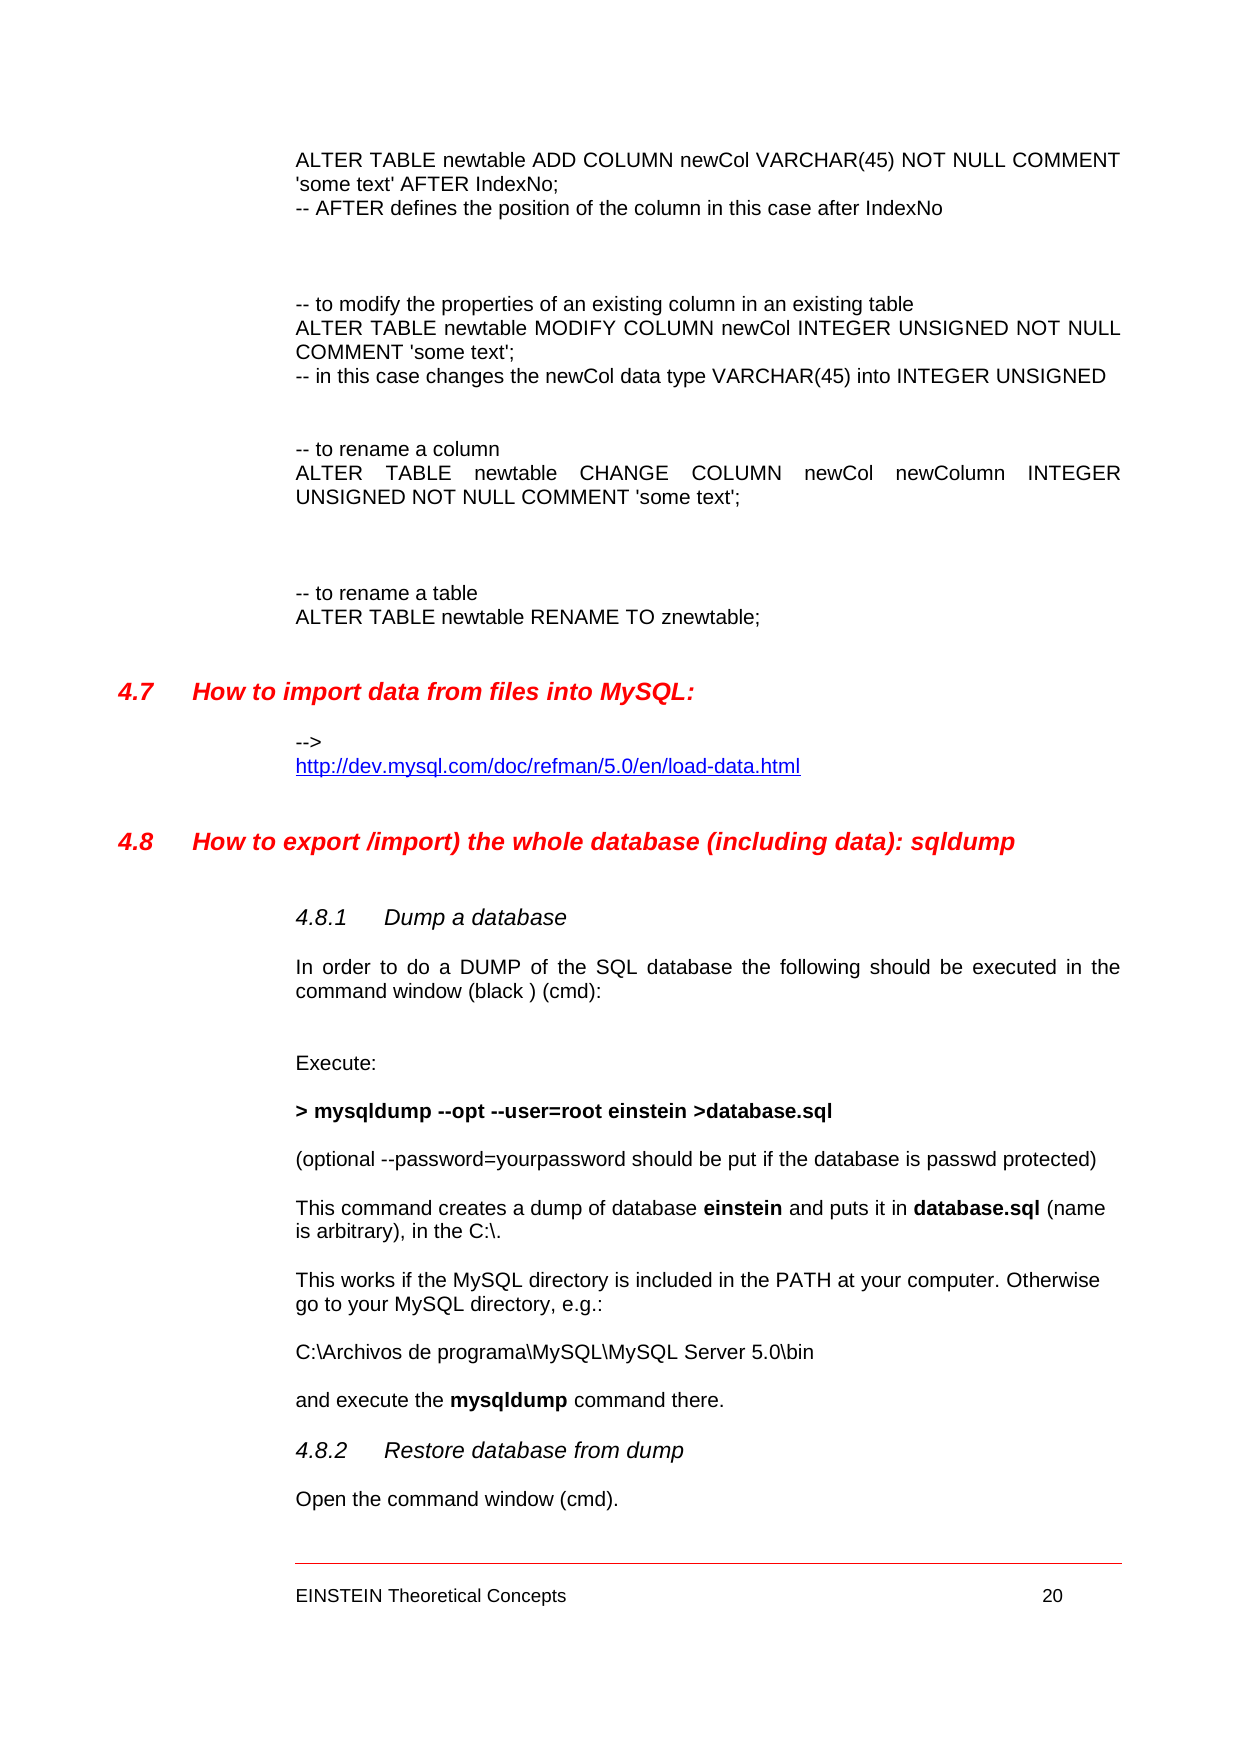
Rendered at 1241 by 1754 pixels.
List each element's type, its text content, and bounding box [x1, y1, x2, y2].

text (optional --password=yourpassword should be put if the database is passwd protected) [295, 1147, 1122, 1171]
text and execute the mysqldump command there. [295, 1388, 1122, 1412]
text ALTER TABLE newtable CHANGE COLUMN newCol newColumn INTEGER UNSIGNED NOT NULL COMMENT 'some text'; [295, 461, 1122, 509]
text ALTER TABLE newtable MODIFY COLUMN newCol INTEGER UNSIGNED NOT NULL COMMENT 'some text'; [295, 316, 1122, 364]
text ALTER TABLE newtable ADD COLUMN newCol VARCHAR(45) NOT NULL COMMENT 'some text' AFTER IndexNo; [295, 148, 1122, 196]
text -- AFTER defines the position of the column in this case after IndexNo [295, 196, 1122, 220]
text In order to do a DUMP of the SQL database the following should be executed in the command window (black ) (cmd): [295, 955, 1122, 1003]
text http://dev.mysql.com/doc/refman/5.0/en/load-data.html [295, 754, 1122, 778]
subtitle Dump a database [295, 904, 1122, 931]
text --> [295, 730, 1122, 754]
subtitle How to export /import) the whole database (including data): sqldump [118, 826, 1122, 856]
subtitle Restore database from dump [295, 1436, 1122, 1463]
text ALTER TABLE newtable RENAME TO znewtable; [295, 605, 1122, 629]
text -- to modify the properties of an existing column in an existing table [295, 292, 1122, 316]
subtitle How to import data from files into MySQL: [118, 677, 1122, 706]
text This command creates a dump of database einstein and puts it in database.sql (name is arbitrary), in the C:\. This works if the MySQL directory is included in the PATH at your computer. Otherwise go to your MySQL directory, e.g.: [295, 1195, 1122, 1316]
text -- to rename a table [295, 581, 1122, 605]
text -- to rename a column [295, 436, 1122, 461]
text C:\Archivos de programa\MySQL\MySQL Server 5.0\bin [295, 1340, 1122, 1388]
text Open the command window (cmd). [295, 1487, 1122, 1511]
text -- in this case changes the newCol data type VARCHAR(45) into INTEGER UNSIGNED [295, 364, 1122, 388]
text Execute: > mysqldump --opt --user=root einstein >database.sql [295, 1003, 1122, 1123]
